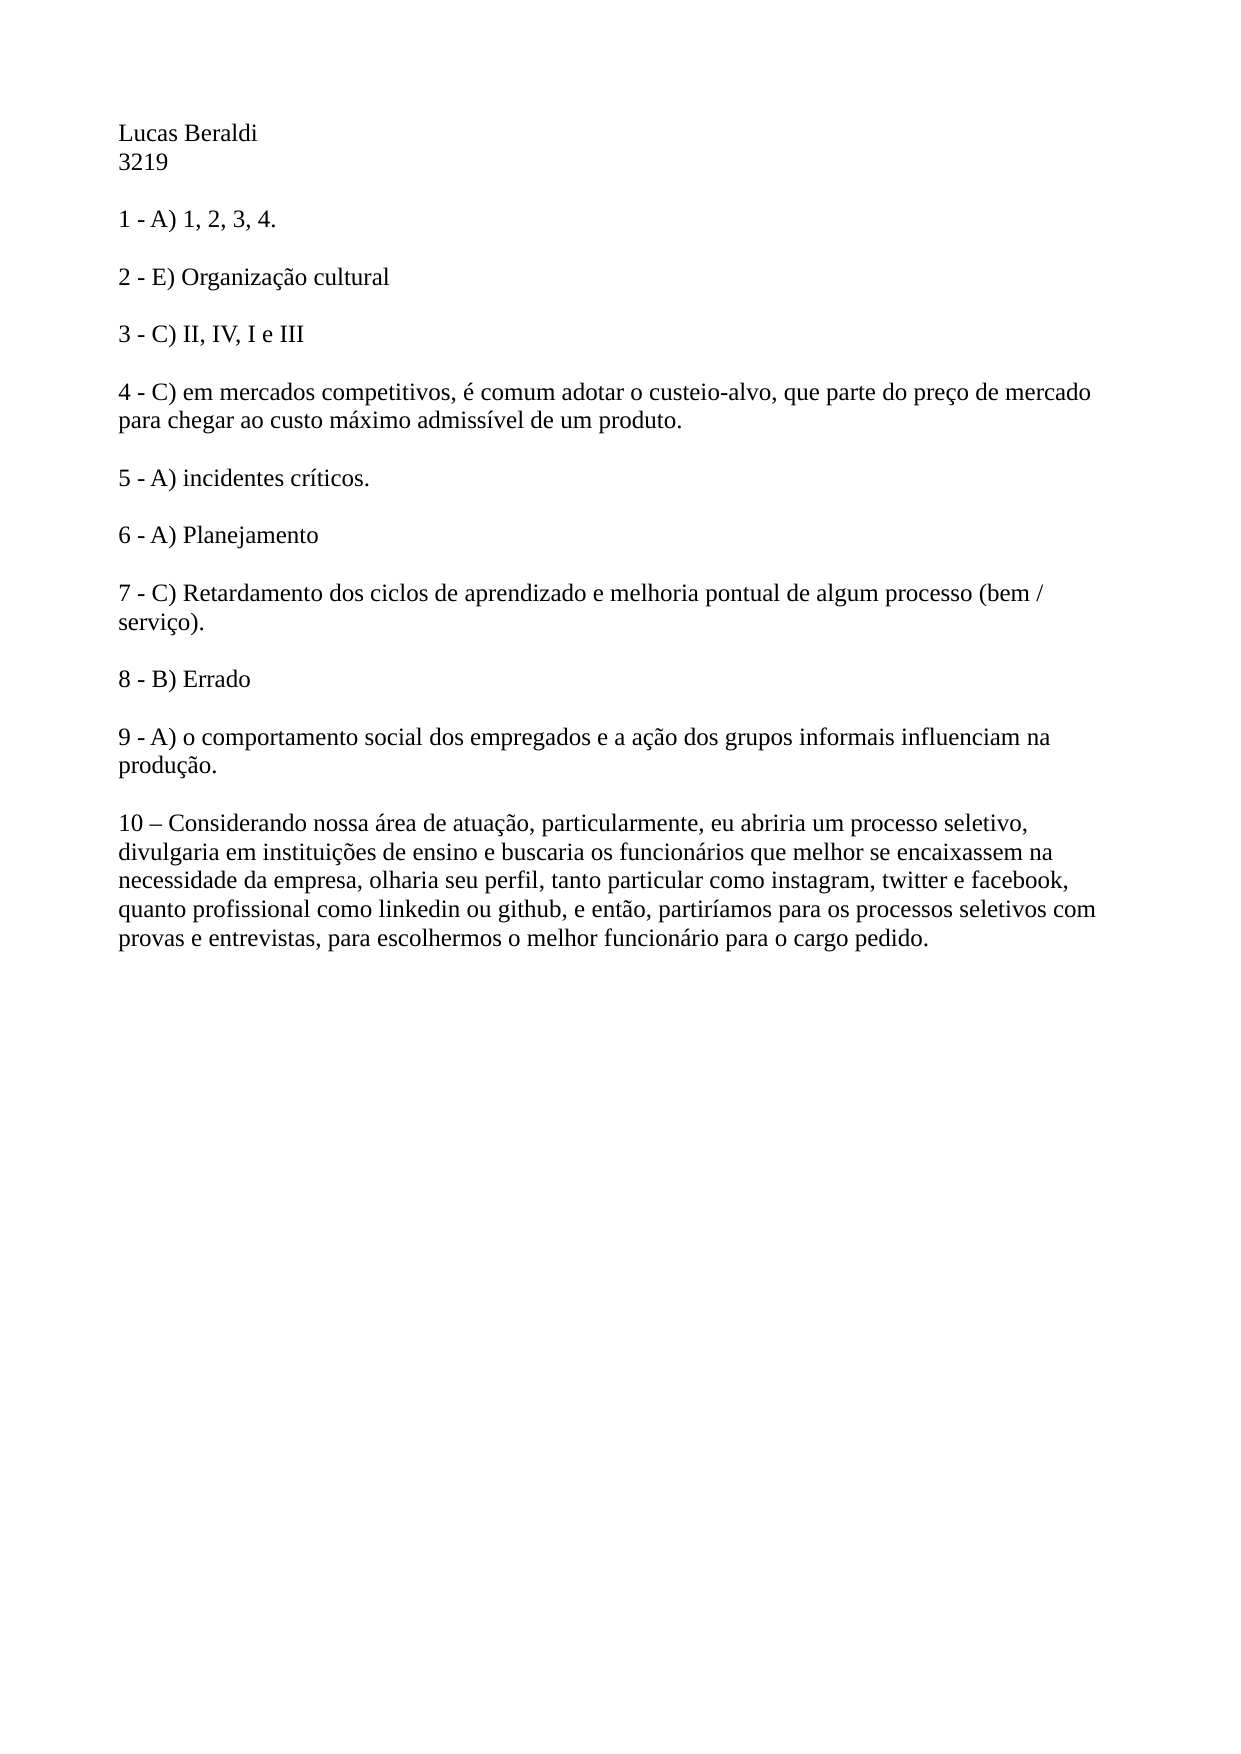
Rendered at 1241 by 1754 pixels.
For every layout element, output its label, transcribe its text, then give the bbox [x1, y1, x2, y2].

text Lucas Beraldi [118, 118, 1122, 147]
text 3219 [118, 147, 1122, 176]
text 1 - A) 1, 2, 3, 4. 2 - E) Organização cultural 3 - C) II, IV, I e III 4 - C) em mercados competitivos, é comum adotar o custeio-alvo, que parte do preço de mercado para chegar ao custo máximo admissível de um produto. 5 - A) incidentes críticos. 6 - A) Planejamento 7 - C) Retardamento dos ciclos de aprendizado e melhoria pontual de algum processo (bem / serviço). 8 - B) Errado 9 - A) o comportamento social dos empregados e a ação dos grupos informais influenciam na produção. 10 – Considerando nossa área de atuação, particularmente, eu abriria um processo seletivo, divulgaria em instituições de ensino e buscaria os funcionários que melhor se encaixassem na necessidade da empresa, olharia seu perfil, tanto particular como instagram, twitter e facebook, quanto profissional como linkedin ou github, e então, partiríamos para os processos seletivos com provas e entrevistas, para escolhermos o melhor funcionário para o cargo pedido. [118, 204, 1122, 952]
